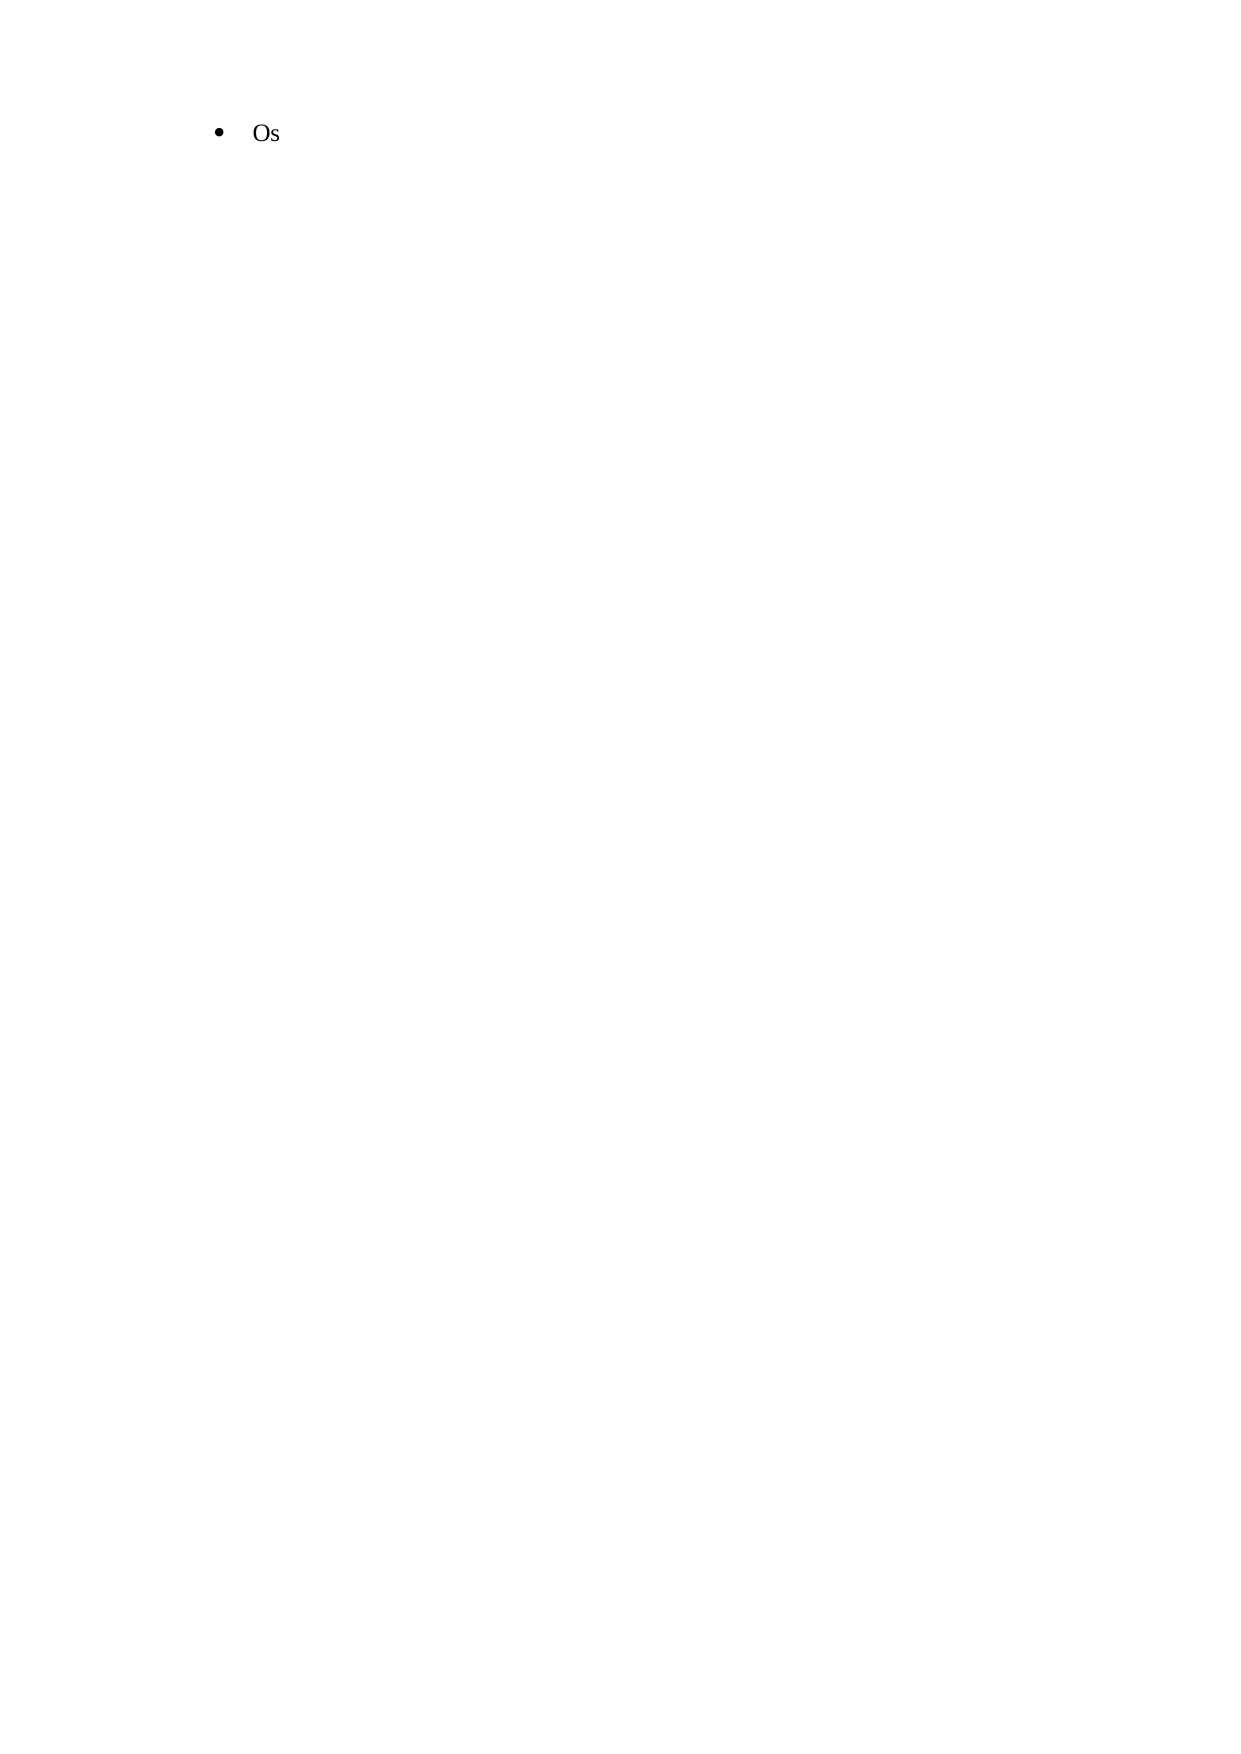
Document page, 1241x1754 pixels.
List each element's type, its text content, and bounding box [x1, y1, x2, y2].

list Os [215, 118, 1152, 147]
